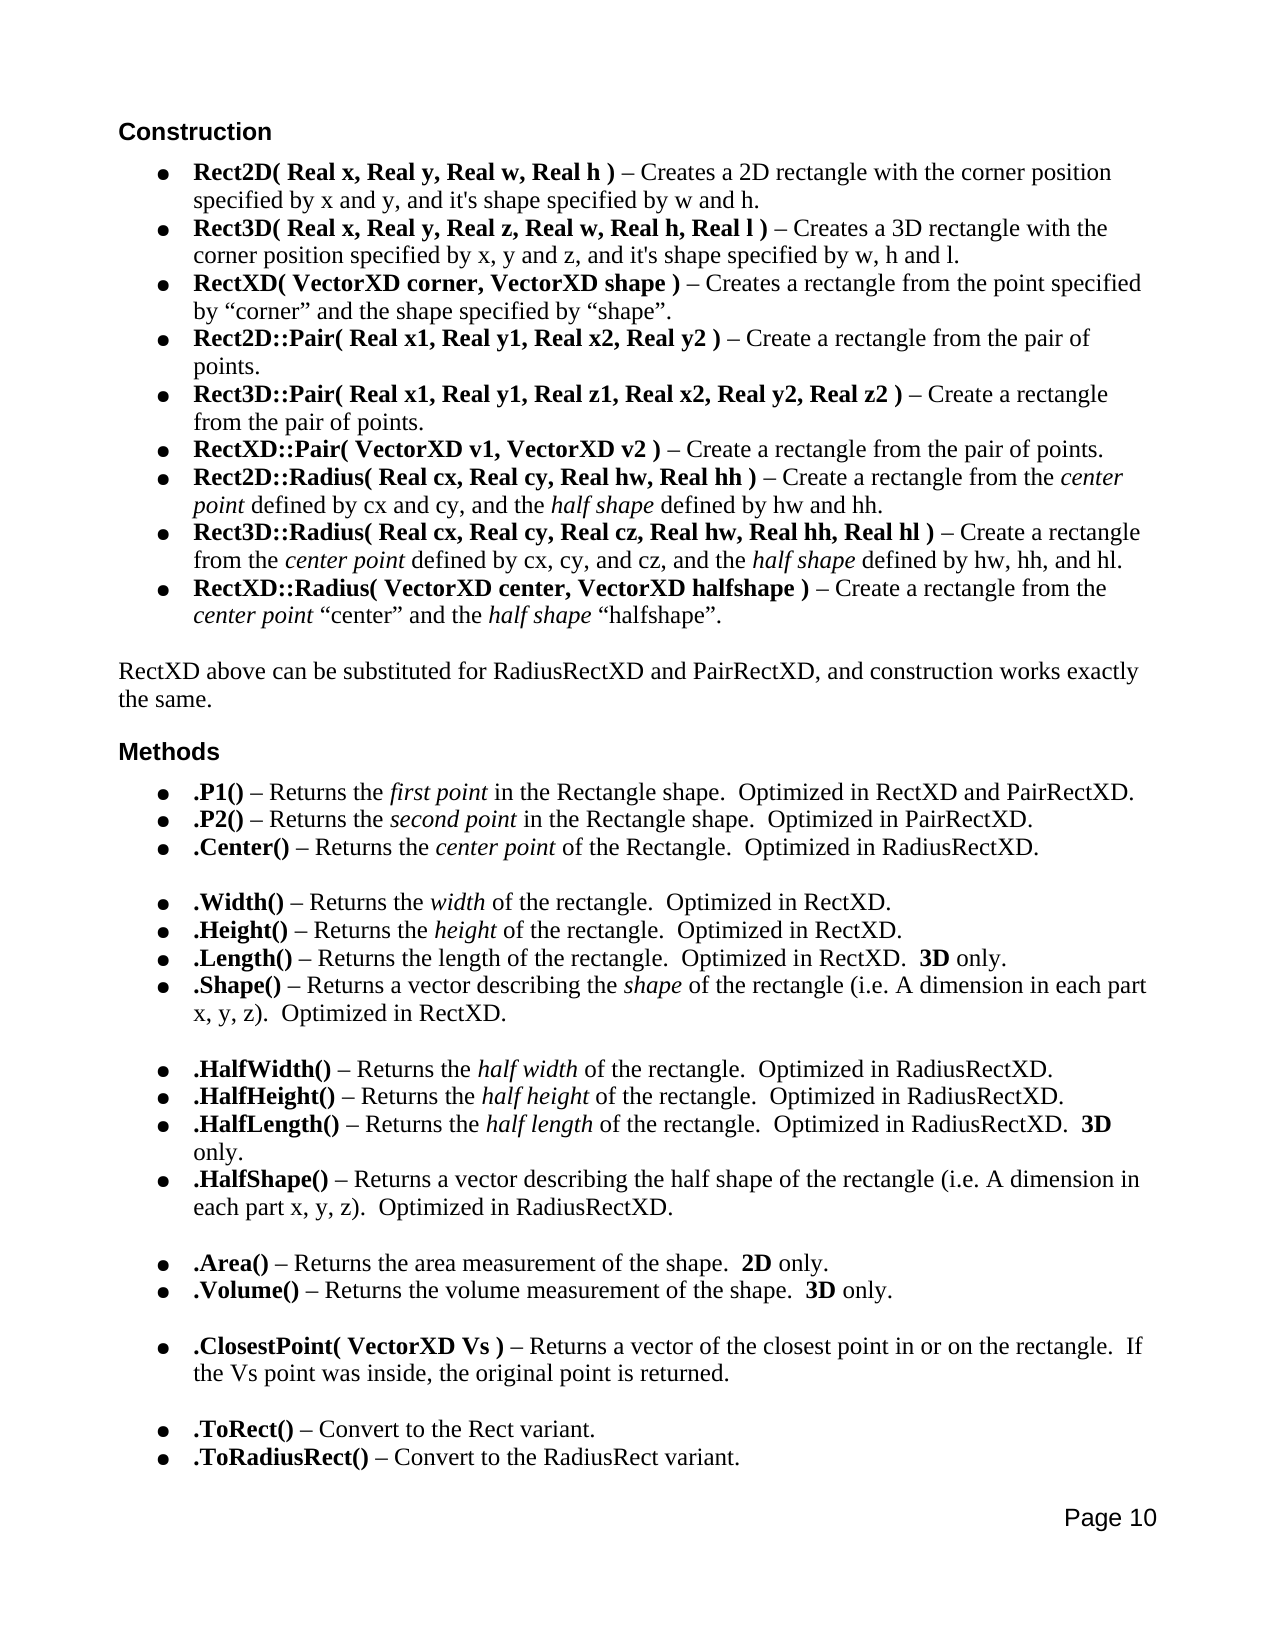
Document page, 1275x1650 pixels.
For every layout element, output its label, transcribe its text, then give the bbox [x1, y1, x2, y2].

list RectXD( VectorXD corner, VectorXD shape ) – Creates a rectangle from the point specified by “corner” and the shape specified by “shape”. [156, 269, 1157, 324]
list Rect2D::Radius( Real cx, Real cy, Real hw, Real hh ) – Create a rectangle from the center point defined by cx and cy, and the half shape defined by hw and hh. [156, 463, 1157, 518]
list Rect2D( Real x, Real y, Real w, Real h ) – Creates a 2D rectangle with the corner position specified by x and y, and it's shape specified by w and h. [156, 158, 1157, 214]
list .HalfHeight() – Returns the half height of the rectangle. Optimized in RadiusRectXD. [156, 1082, 1157, 1110]
list Rect2D::Pair( Real x1, Real y1, Real x2, Real y2 ) – Create a rectangle from the pair of points. [156, 324, 1157, 380]
list .Length() – Returns the length of the rectangle. Optimized in RectXD. 3D only. [156, 944, 1157, 972]
list .Shape() – Returns a vector describing the shape of the rectangle (i.e. A dimension in each part x, y, z). Optimized in RectXD. [156, 972, 1157, 1027]
list Rect3D::Pair( Real x1, Real y1, Real z1, Real x2, Real y2, Real z2 ) – Create a rectangle from the pair of points. [156, 380, 1157, 435]
subtitle Methods [118, 737, 1157, 765]
list RectXD::Radius( VectorXD center, VectorXD halfshape ) – Create a rectangle from the center point “center” and the half shape “halfshape”. [156, 574, 1157, 629]
list .Area() – Returns the area measurement of the shape. 2D only. [156, 1249, 1157, 1276]
list .HalfLength() – Returns the half length of the rectangle. Optimized in RadiusRectXD. 3D only. [156, 1110, 1157, 1166]
subtitle Construction [118, 118, 1157, 146]
list .Width() – Returns the width of the rectangle. Optimized in RectXD. [156, 888, 1157, 916]
list .Volume() – Returns the volume measurement of the shape. 3D only. [156, 1276, 1157, 1304]
list .ClosestPoint( VectorXD Vs ) – Returns a vector of the closest point in or on the rectangle. If the Vs point was inside, the original point is returned. [156, 1332, 1157, 1387]
list .HalfShape() – Returns a vector describing the half shape of the rectangle (i.e. A dimension in each part x, y, z). Optimized in RadiusRectXD. [156, 1166, 1157, 1221]
list .Center() – Returns the center point of the Rectangle. Optimized in RadiusRectXD. [156, 833, 1157, 861]
list .HalfWidth() – Returns the half width of the rectangle. Optimized in RadiusRectXD. [156, 1055, 1157, 1082]
list RectXD::Pair( VectorXD v1, VectorXD v2 ) – Create a rectangle from the pair of points. [156, 435, 1157, 463]
list .P1() – Returns the first point in the Rectangle shape. Optimized in RectXD and PairRectXD. [156, 778, 1157, 805]
list .P2() – Returns the second point in the Rectangle shape. Optimized in PairRectXD. [156, 805, 1157, 833]
list .Height() – Returns the height of the rectangle. Optimized in RectXD. [156, 916, 1157, 944]
text RectXD above can be substituted for RadiusRectXD and PairRectXD, and construction works exactly the same. [118, 657, 1157, 712]
list Rect3D( Real x, Real y, Real z, Real w, Real h, Real l ) – Creates a 3D rectangle with the corner position specified by x, y and z, and it's shape specified by w, h and l. [156, 214, 1157, 269]
list .ToRadiusRect() – Convert to the RadiusRect variant. [156, 1443, 1157, 1470]
list .ToRect() – Convert to the Rect variant. [156, 1415, 1157, 1443]
list Rect3D::Radius( Real cx, Real cy, Real cz, Real hw, Real hh, Real hl ) – Create a rectangle from the center point defined by cx, cy, and cz, and the half shape defined by hw, hh, and hl. [156, 518, 1157, 574]
